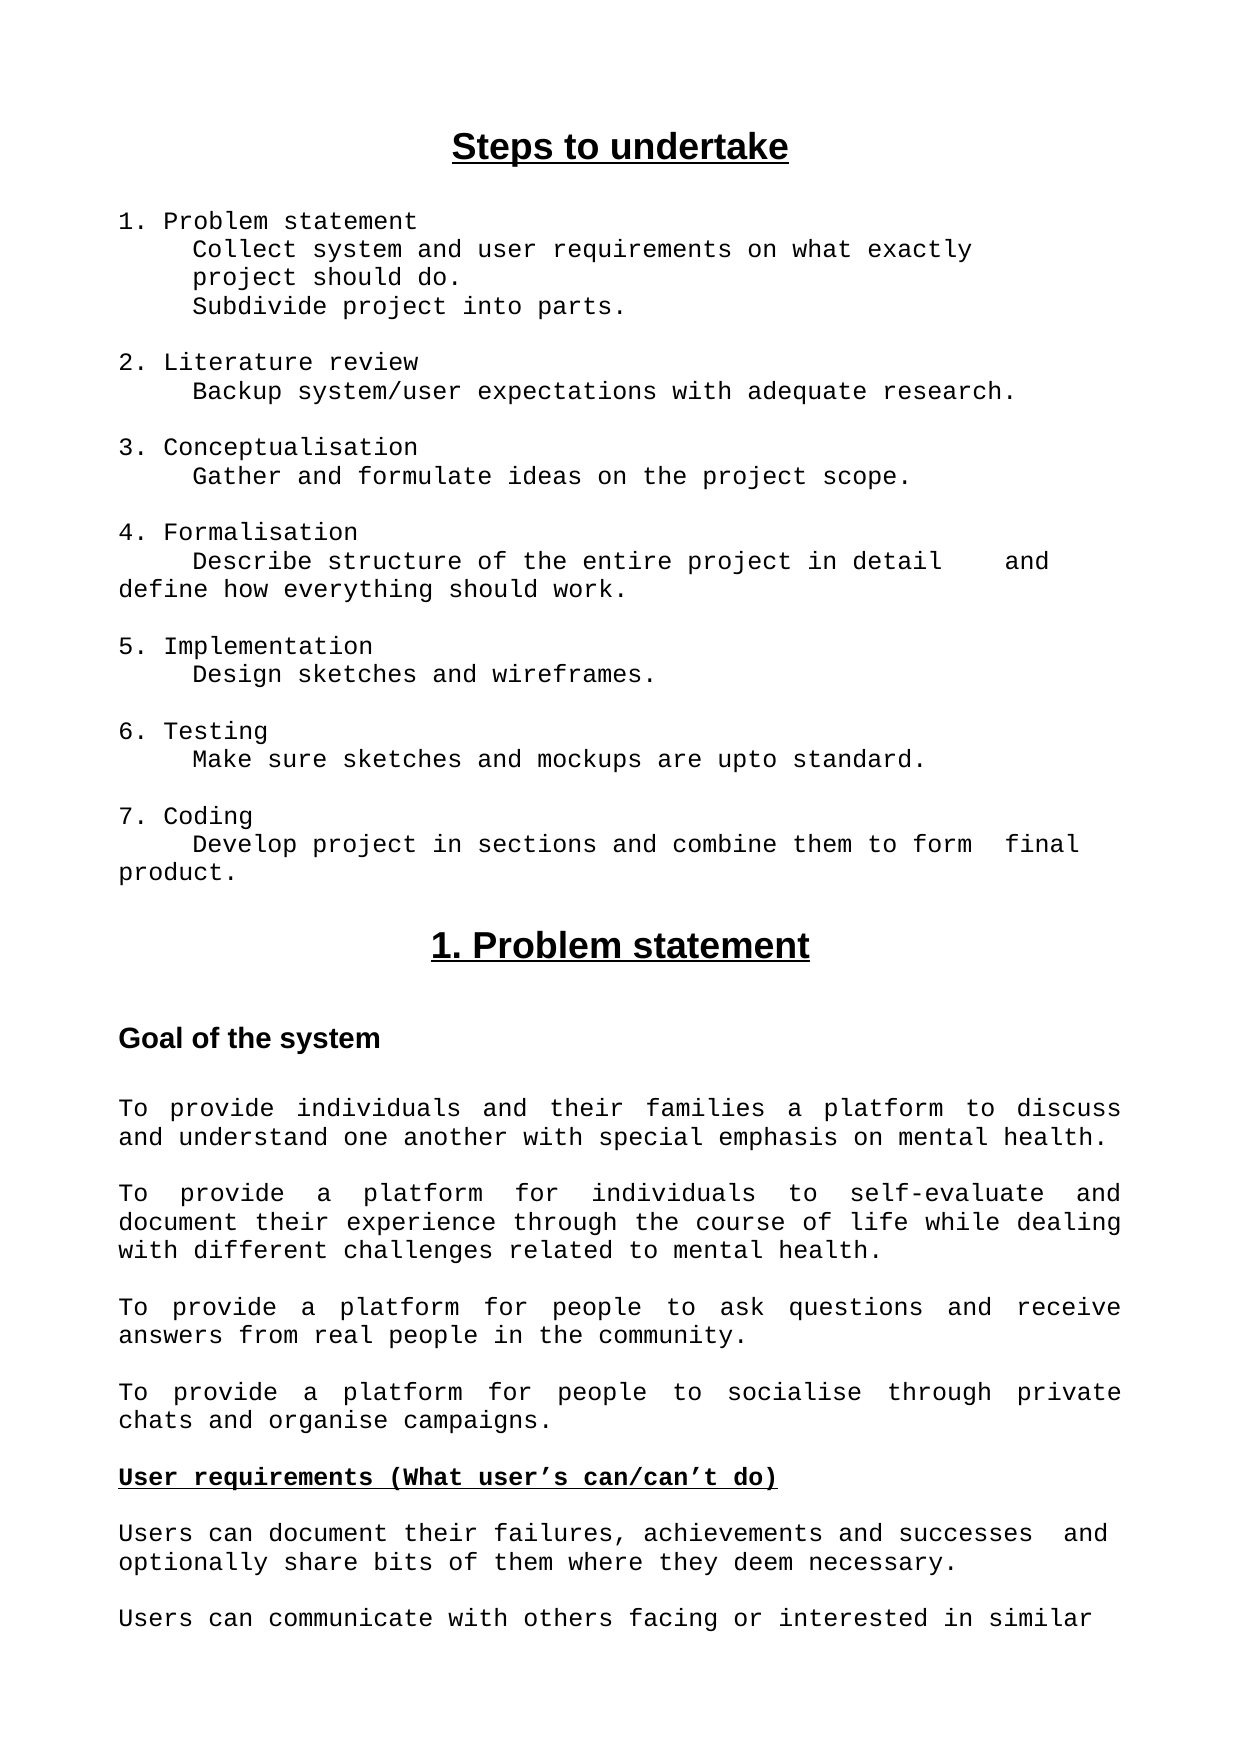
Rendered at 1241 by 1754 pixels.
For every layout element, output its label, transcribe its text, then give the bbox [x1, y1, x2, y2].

text Gather and formulate ideas on the project scope. [118, 463, 1122, 492]
text 6. Testing [118, 718, 1122, 747]
text Subdivide project into parts. [118, 293, 1122, 322]
text Users can communicate with others facing or interested in similar [118, 1606, 1122, 1634]
text To provide a platform for people to ask questions and receive answers from real people in the community. [118, 1294, 1122, 1351]
text project should do. [118, 265, 1122, 293]
text Describe structure of the entire project in detail and define how everything should work. [118, 548, 1122, 605]
text Make sure sketches and mockups are upto standard. [118, 747, 1122, 775]
text 1. Problem statement [118, 208, 1122, 237]
text To provide a platform for people to socialise through private chats and organise campaigns. [118, 1379, 1122, 1436]
text 4. Formalisation [118, 520, 1122, 548]
subtitle Goal of the system [118, 1021, 1122, 1055]
text 3. Conceptualisation [118, 435, 1122, 463]
text To provide a platform for individuals to self-evaluate and document their experience through the course of life while dealing with different challenges related to mental health. [118, 1181, 1122, 1266]
subtitle 1. Problem statement [118, 923, 1122, 966]
text 2. Literature review [118, 350, 1122, 378]
text 7. Coding [118, 803, 1122, 832]
text Collect system and user requirements on what exactly [118, 237, 1122, 265]
text Users can document their failures, achievements and successes and optionally share bits of them where they deem necessary. [118, 1521, 1122, 1578]
subtitle Steps to undertake [118, 124, 1122, 167]
text To provide individuals and their families a platform to discuss and understand one another with special emphasis on mental health. [118, 1096, 1122, 1153]
text Backup system/user expectations with adequate research. [118, 378, 1122, 407]
text User requirements (What user’s can/can’t do) [118, 1464, 1122, 1493]
text Design sketches and wireframes. [118, 662, 1122, 690]
text 5. Implementation [118, 633, 1122, 662]
text Develop project in sections and combine them to form final product. [118, 832, 1122, 888]
